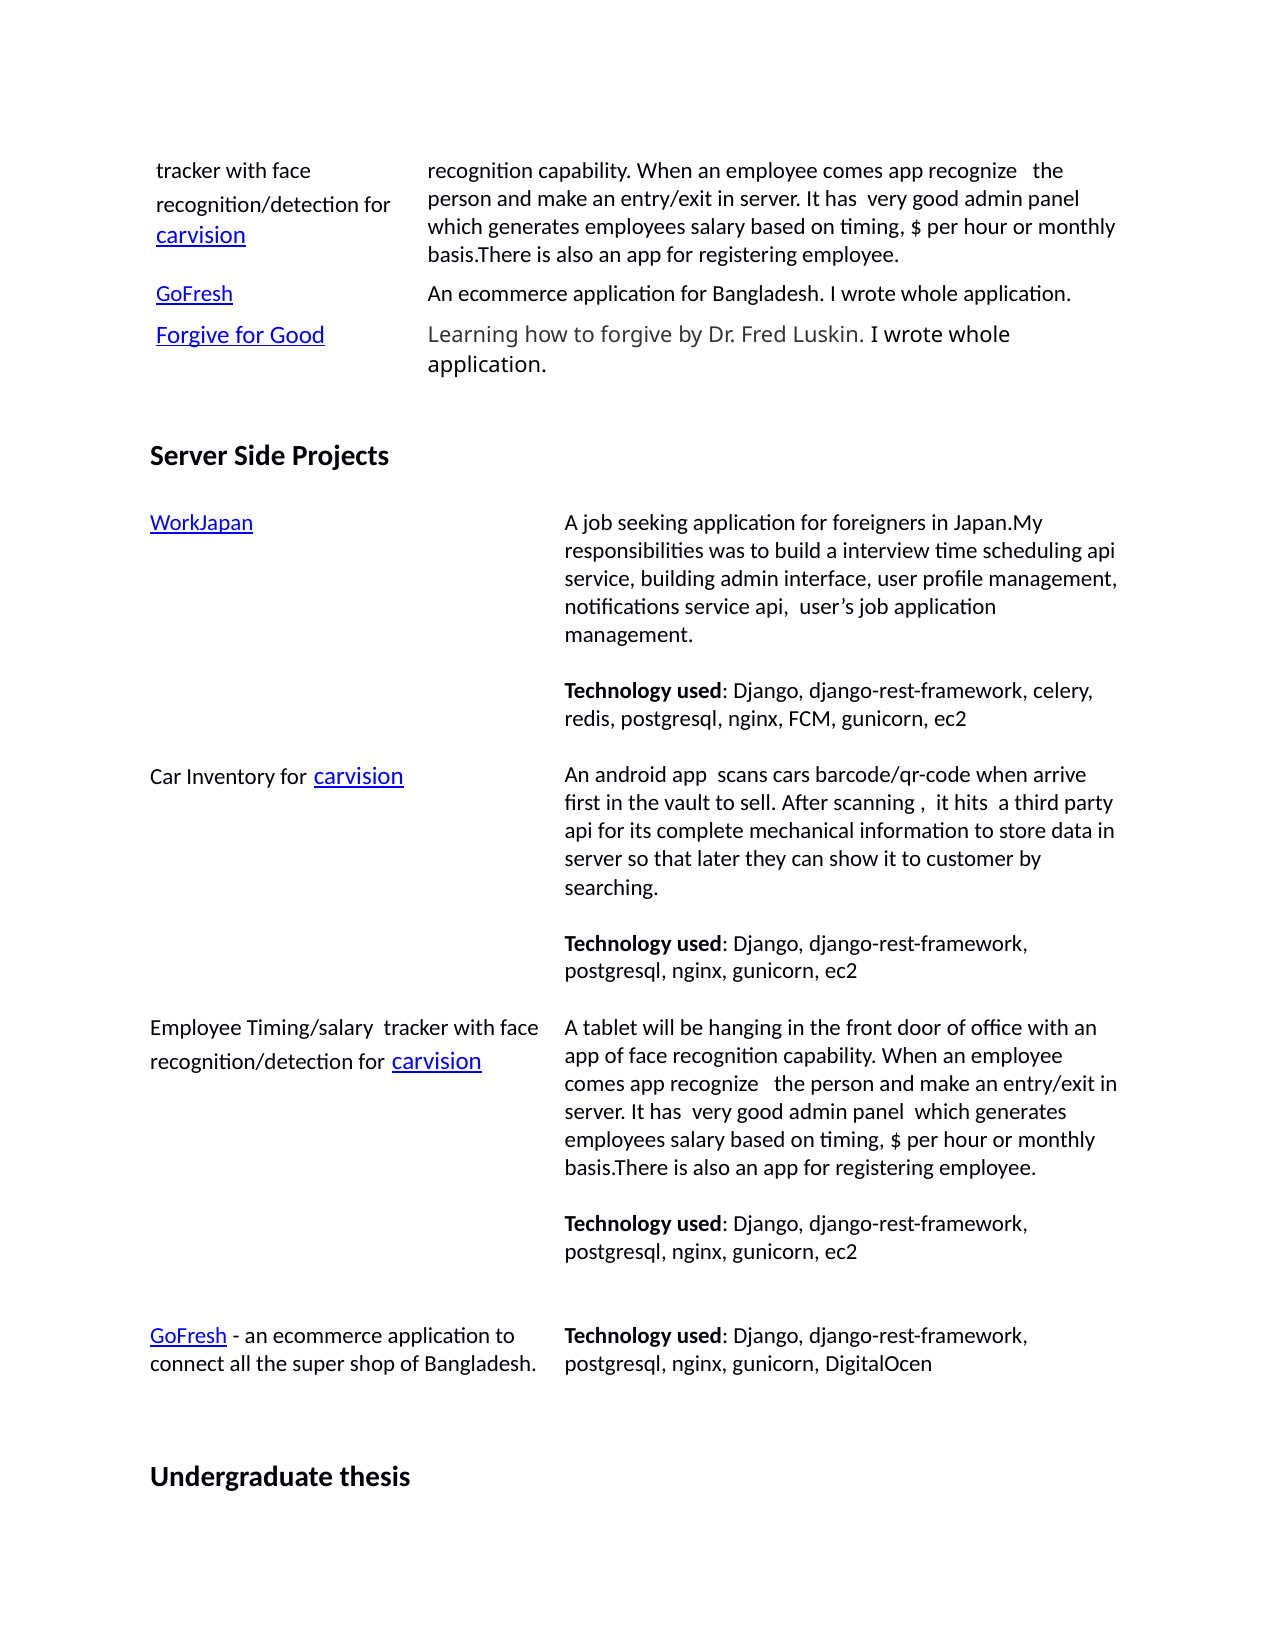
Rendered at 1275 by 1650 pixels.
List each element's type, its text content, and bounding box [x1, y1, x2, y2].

table_header Server Side Projects [138, 437, 1136, 508]
table_cell A tablet will be hanging in the front door of office with an app of face recognition capability. When an employee comes app recognize the person and make an entry/exit in server. It has very good admin panel which generates employees salary based on timing, $ per hour or monthly basis.There is also an app for registering employee. Technology used: Django, django-rest-framework, postgresql, nginx, gunicorn, ec2 [553, 1013, 1136, 1321]
table_cell GoFresh - an ecommerce application to connect all the super shop of Bangladesh. [138, 1321, 552, 1405]
table_cell A job seeking application for foreigners in Japan.My responsibilities was to build a interview time scheduling api service, building admin interface, user profile management, notifications service api, user’s job application management. Technology used: Django, django-rest-framework, celery, redis, postgresql, nginx, FCM, gunicorn, ec2 [553, 508, 1136, 761]
table_cell An android app scans cars barcode/qr-code when arrive first in the vault to sell. After scanning , it hits a third party api for its complete mechanical information to store data in server so that later they can show it to customer by searching. Technology used: Django, django-rest-framework, postgresql, nginx, gunicorn, ec2 [553, 761, 1136, 1013]
table_cell Learning how to forgive by Dr. Fred Luskin. I wrote whole application. [422, 313, 1125, 384]
table_cell WorkJapan [138, 508, 552, 761]
table_cell recognition capability. When an employee comes app recognize the person and make an entry/exit in server. It has very good admin panel which generates employees salary based on timing, $ per hour or monthly basis.There is also an app for registering employee. [422, 150, 1125, 273]
table_cell tracker with face recognition/detection for carvision [150, 150, 422, 273]
table_cell GoFresh [150, 274, 422, 313]
table_header Undergraduate thesis [138, 1458, 1136, 1494]
table_cell An ecommerce application for Bangladesh. I wrote whole application. [422, 274, 1125, 313]
table_cell Technology used: Django, django-rest-framework, postgresql, nginx, gunicorn, DigitalOcen [553, 1321, 1136, 1405]
table_cell Car Inventory for carvision [138, 761, 552, 1013]
table_cell Forgive for Good [150, 313, 422, 384]
table_cell Employee Timing/salary tracker with face recognition/detection for carvision [138, 1013, 552, 1321]
